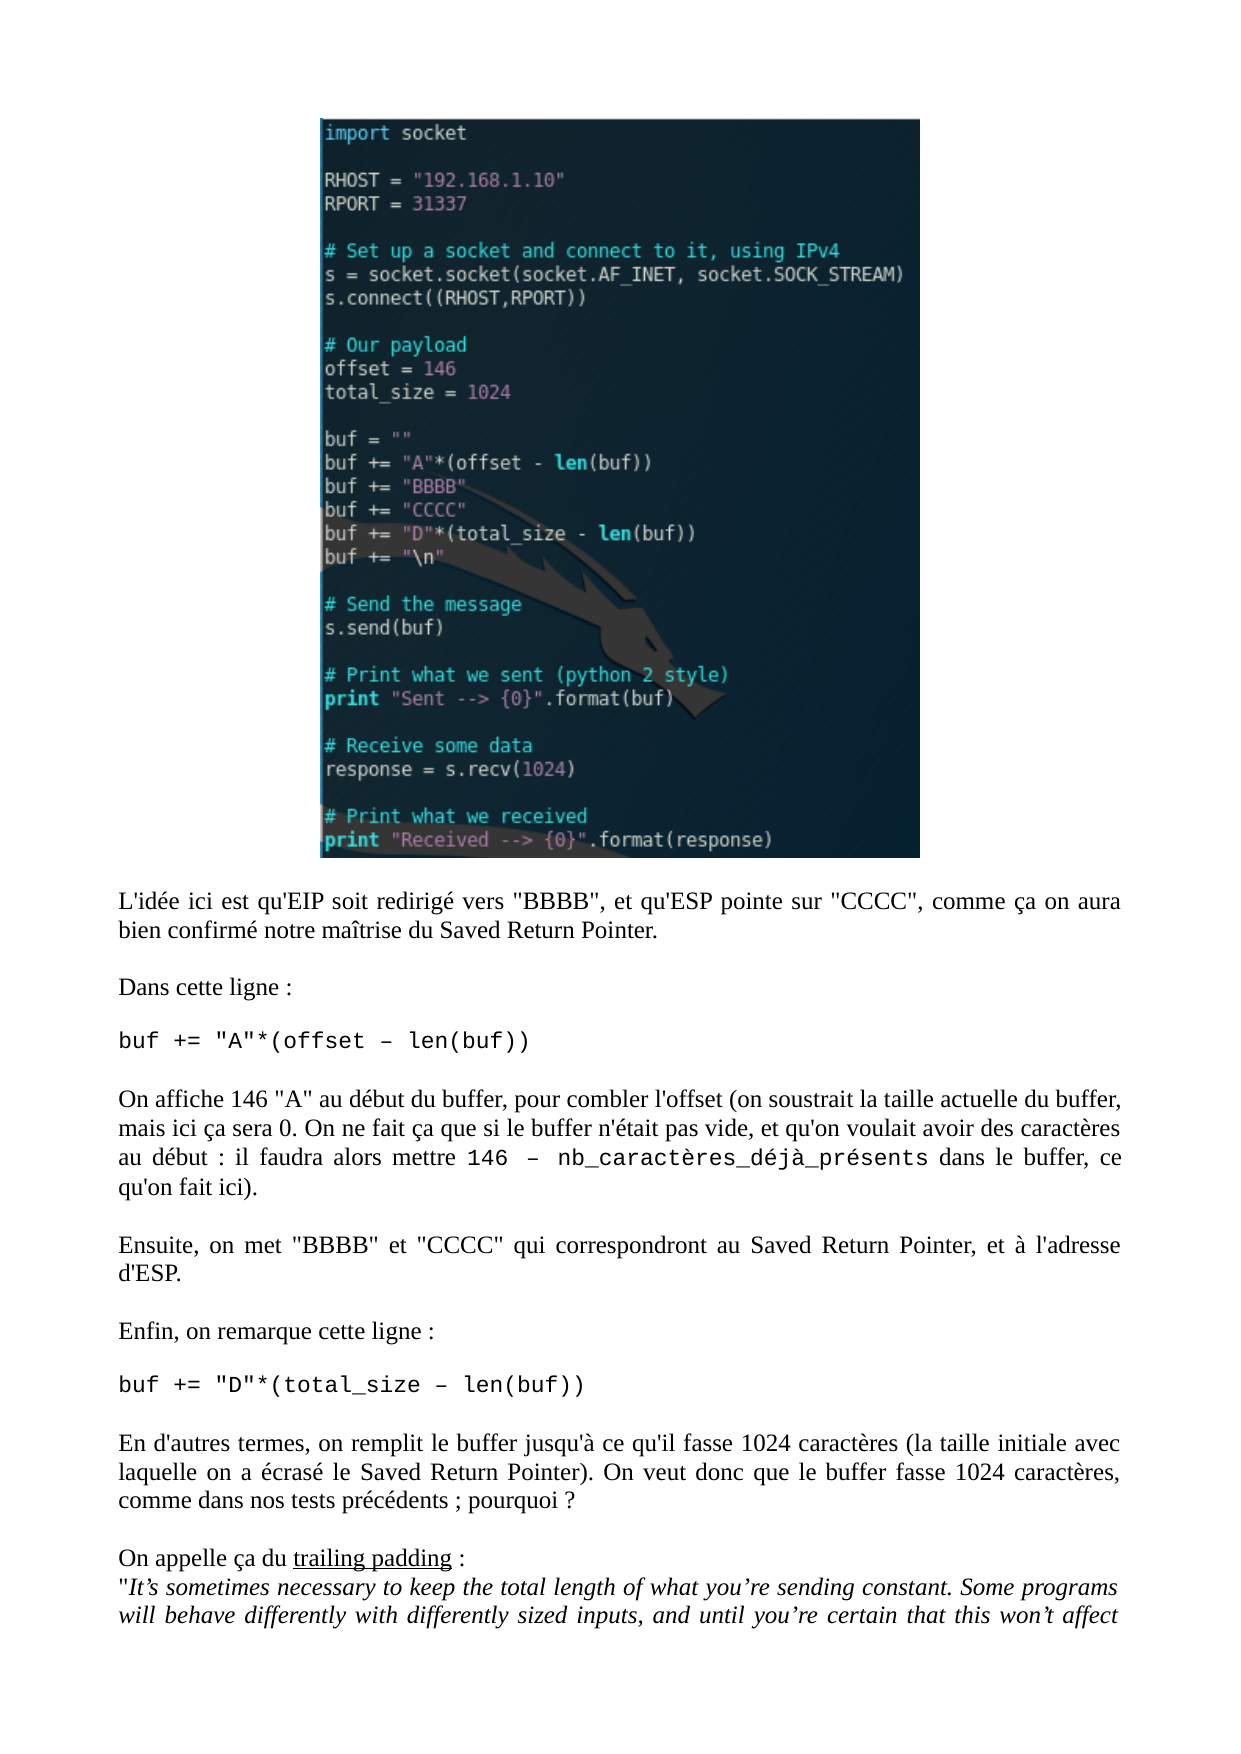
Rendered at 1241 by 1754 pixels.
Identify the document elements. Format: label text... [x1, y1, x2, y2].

text "It’s sometimes necessary to keep the total length of what you’re sending constant. Some programs will behave differently with differently sized inputs, and until you’re certain that this won’t affect [118, 1572, 1122, 1629]
text En d'autres termes, on remplit le buffer jusqu'à ce qu'il fasse 1024 caractères (la taille initiale avec laquelle on a écrasé le Saved Return Pointer). On veut donc que le buffer fasse 1024 caractères, comme dans nos tests précédents ; pourquoi ? [118, 1428, 1122, 1514]
text buf += "A"*(offset – len(buf)) [118, 1030, 1122, 1056]
text On affiche 146 "A" au début du buffer, pour combler l'offset (on soustrait la taille actuelle du buffer, mais ici ça sera 0. On ne fait ça que si le buffer n'était pas vide, et qu'on voulait avoir des caractères au début : il faudra alors mettre 146 – nb_caractères_déjà_présents dans le buffer, ce qu'on fait ici). [118, 1084, 1122, 1201]
text On appelle ça du trailing padding : [118, 1543, 1122, 1572]
text buf += "D"*(total_size – len(buf)) [118, 1373, 1122, 1399]
text L'idée ici est qu'EIP soit redirigé vers "BBBB", et qu'ESP pointe sur "CCCC", comme ça on aura bien confirmé notre maîtrise du Saved Return Pointer. [118, 886, 1122, 943]
text Dans cette ligne : [118, 972, 1122, 1001]
text Ensuite, on met "BBBB" et "CCCC" qui correspondront au Saved Return Pointer, et à l'adresse d'ESP. [118, 1230, 1122, 1287]
text Enfin, on remarque cette ligne : [118, 1316, 1122, 1345]
